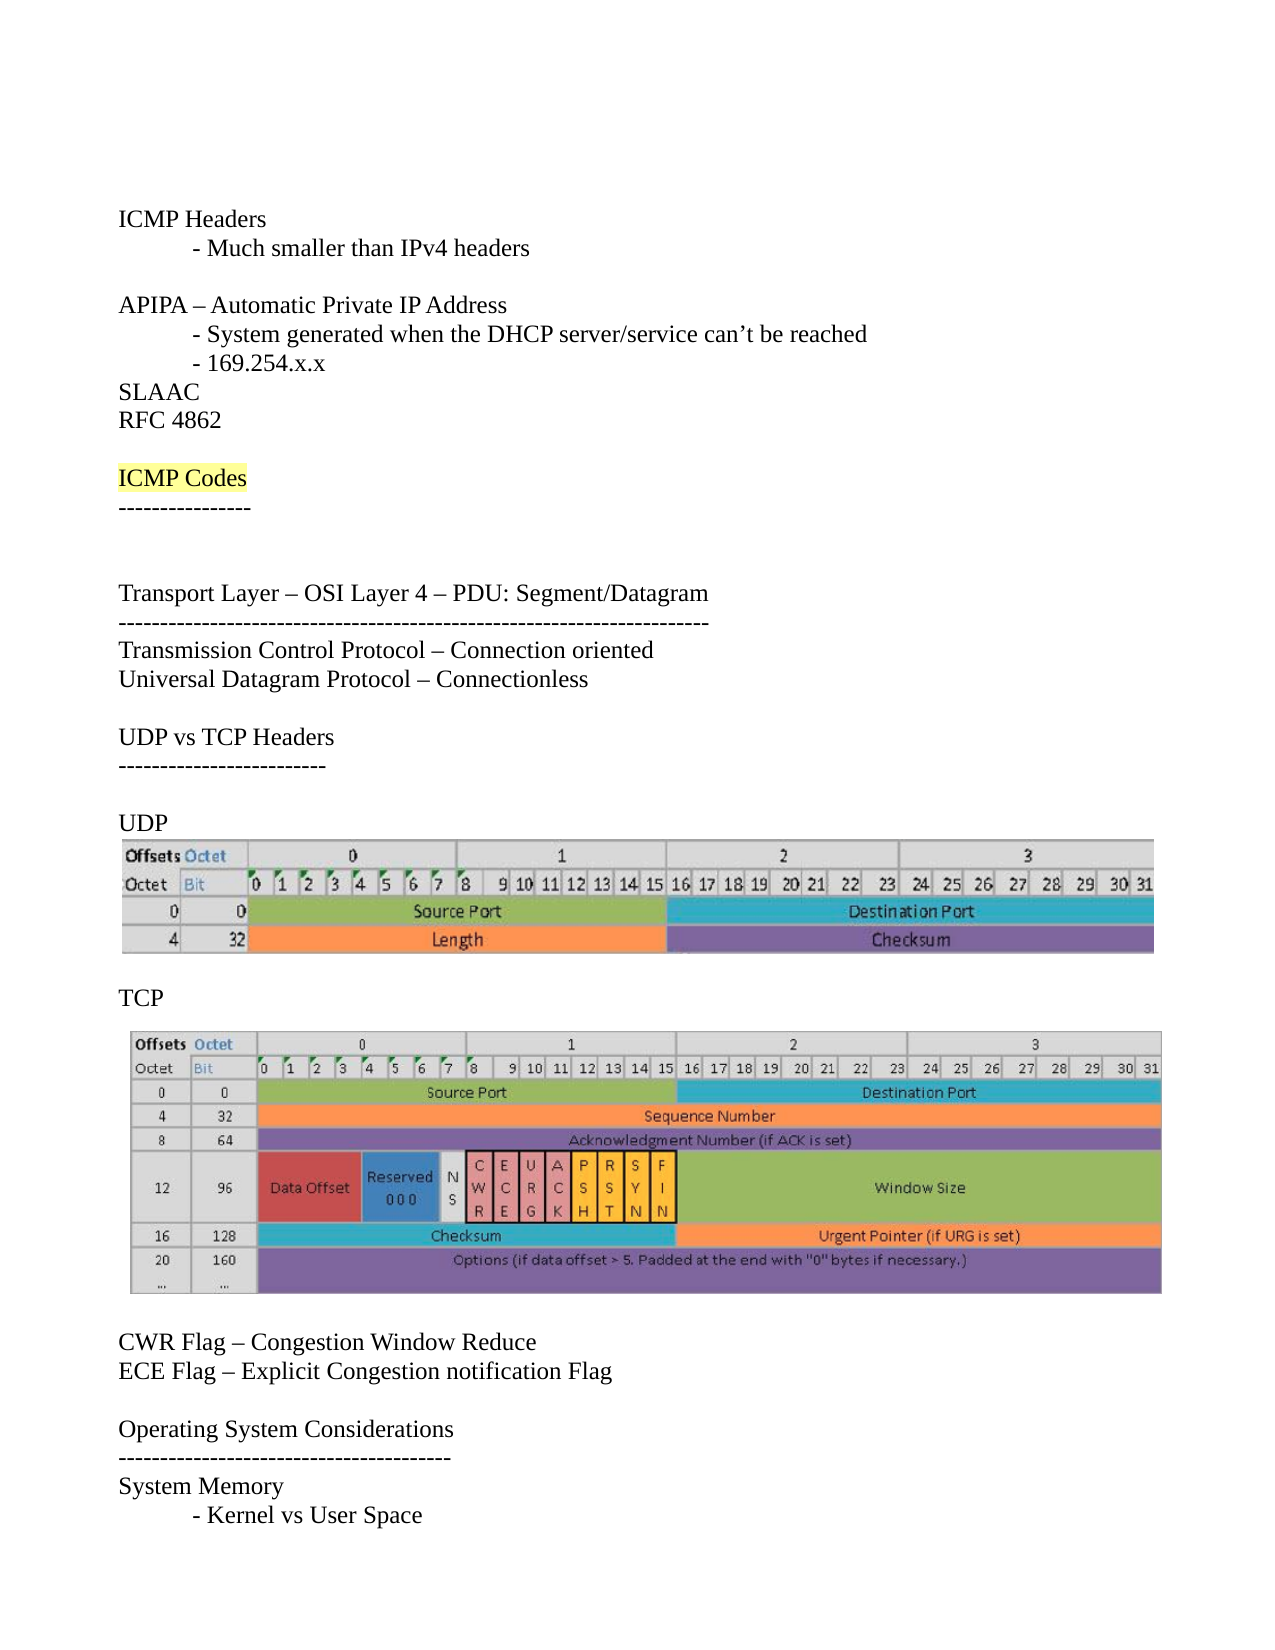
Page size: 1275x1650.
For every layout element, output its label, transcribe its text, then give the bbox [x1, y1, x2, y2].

text ECE Flag – Explicit Congestion notification Flag [118, 1356, 1157, 1385]
text ---------------------------------------- [118, 1442, 1157, 1471]
text System Memory [118, 1471, 1157, 1500]
text ----------------------------------------------------------------------- [118, 607, 1157, 636]
picture [118, 836, 1157, 954]
text ICMP Codes [118, 463, 1157, 492]
text - System generated when the DHCP server/service can’t be reached [118, 319, 1157, 348]
text SLAAC [118, 377, 1157, 406]
text UDP vs TCP Headers [118, 722, 1157, 751]
text - Much smaller than IPv4 headers [118, 233, 1157, 262]
text ICMP Headers [118, 204, 1157, 233]
text ------------------------- [118, 751, 1157, 779]
text - Kernel vs User Space [118, 1500, 1157, 1529]
text TCP [118, 983, 1157, 1011]
text - 169.254.x.x [118, 348, 1157, 377]
text CWR Flag – Congestion Window Reduce [118, 1327, 1157, 1356]
text Universal Datagram Protocol – Connectionless [118, 664, 1157, 693]
text ---------------- [118, 492, 1157, 521]
picture [127, 1029, 1167, 1299]
text UDP [118, 808, 1157, 836]
text Operating System Considerations [118, 1414, 1157, 1442]
text APIPA – Automatic Private IP Address [118, 291, 1157, 319]
text RFC 4862 [118, 406, 1157, 434]
text Transmission Control Protocol – Connection oriented [118, 636, 1157, 664]
text Transport Layer – OSI Layer 4 – PDU: Segment/Datagram [118, 578, 1157, 607]
